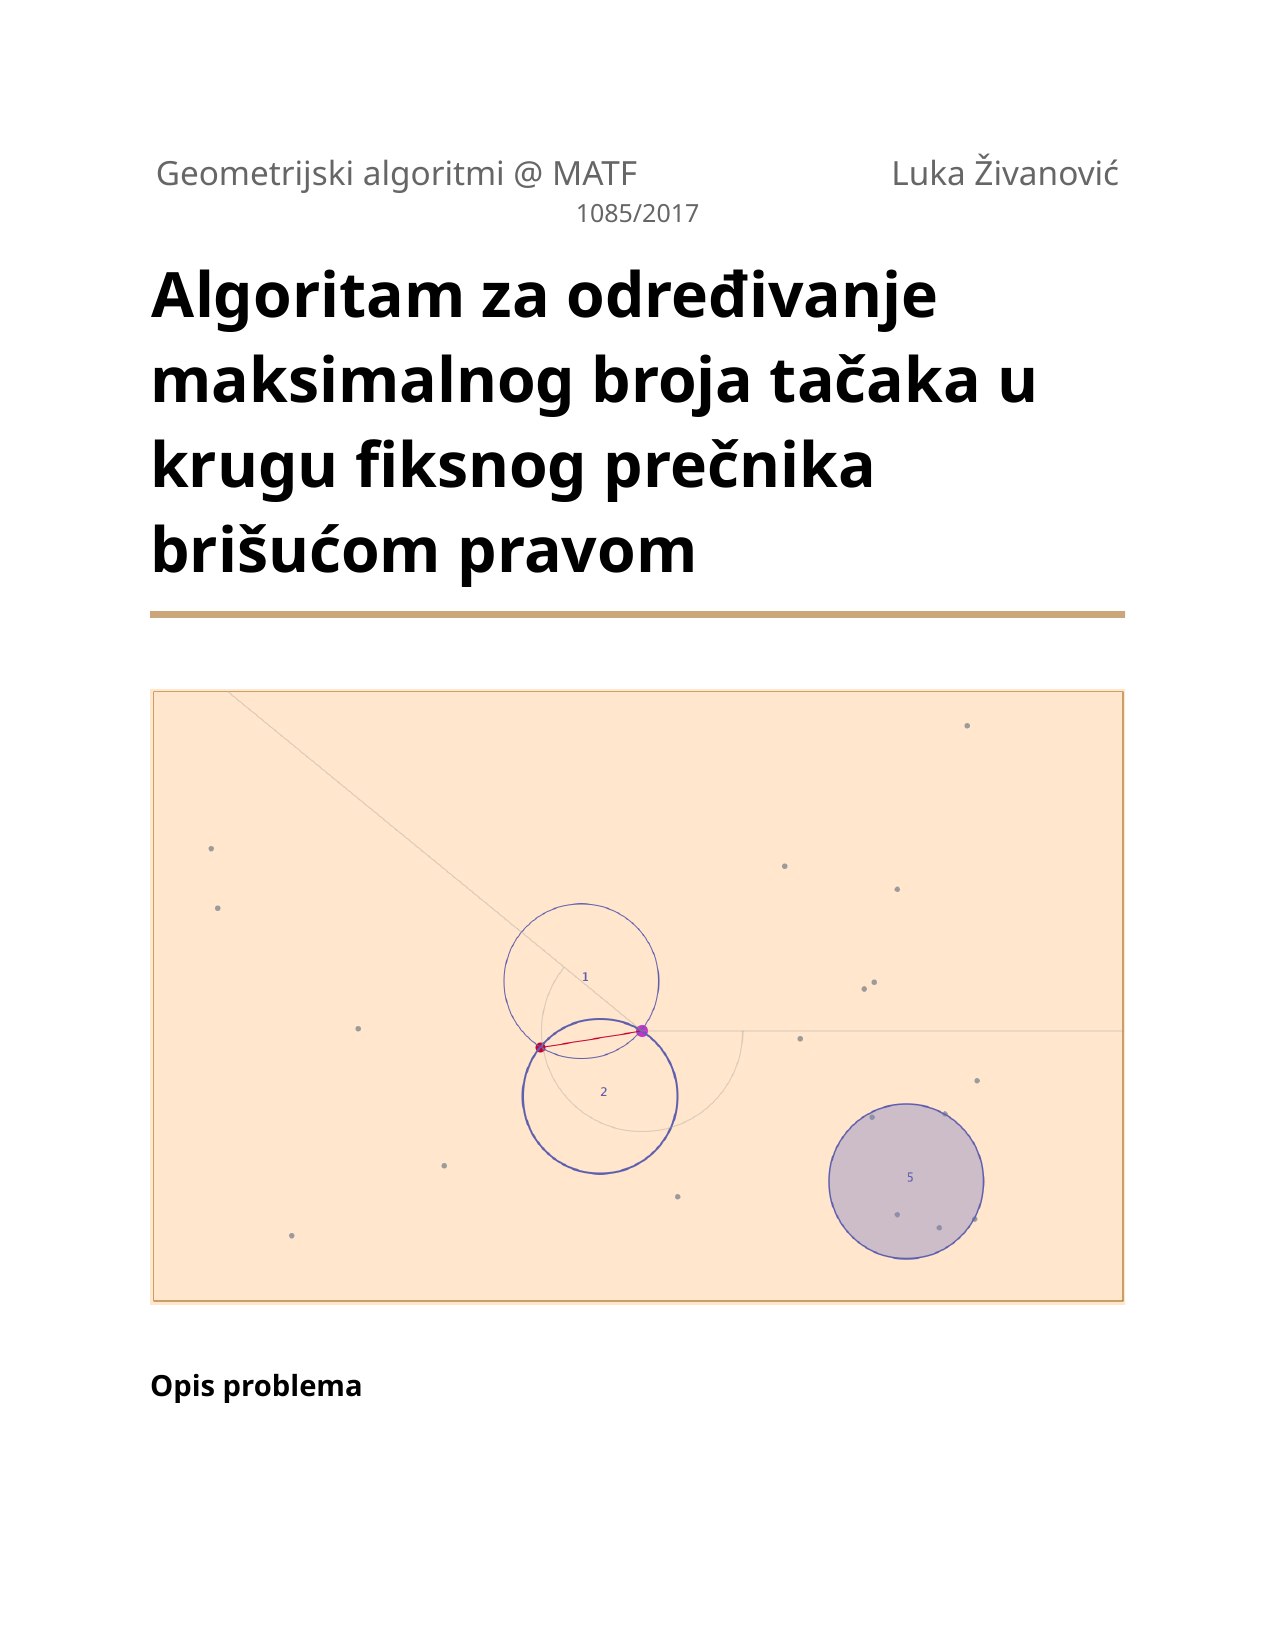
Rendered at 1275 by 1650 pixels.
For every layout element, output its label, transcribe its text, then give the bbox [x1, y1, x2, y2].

picture [150, 611, 1125, 618]
title Algoritam za određivanje maksimalnog broja tačaka u krugu fiksnog prečnika brišućom pravom [150, 250, 1125, 591]
text Geometrijski algoritmi @ MATF Luka Živanović 1085/2017 [150, 150, 1125, 229]
text Opis problema [150, 1365, 1125, 1405]
picture [150, 689, 1125, 1305]
